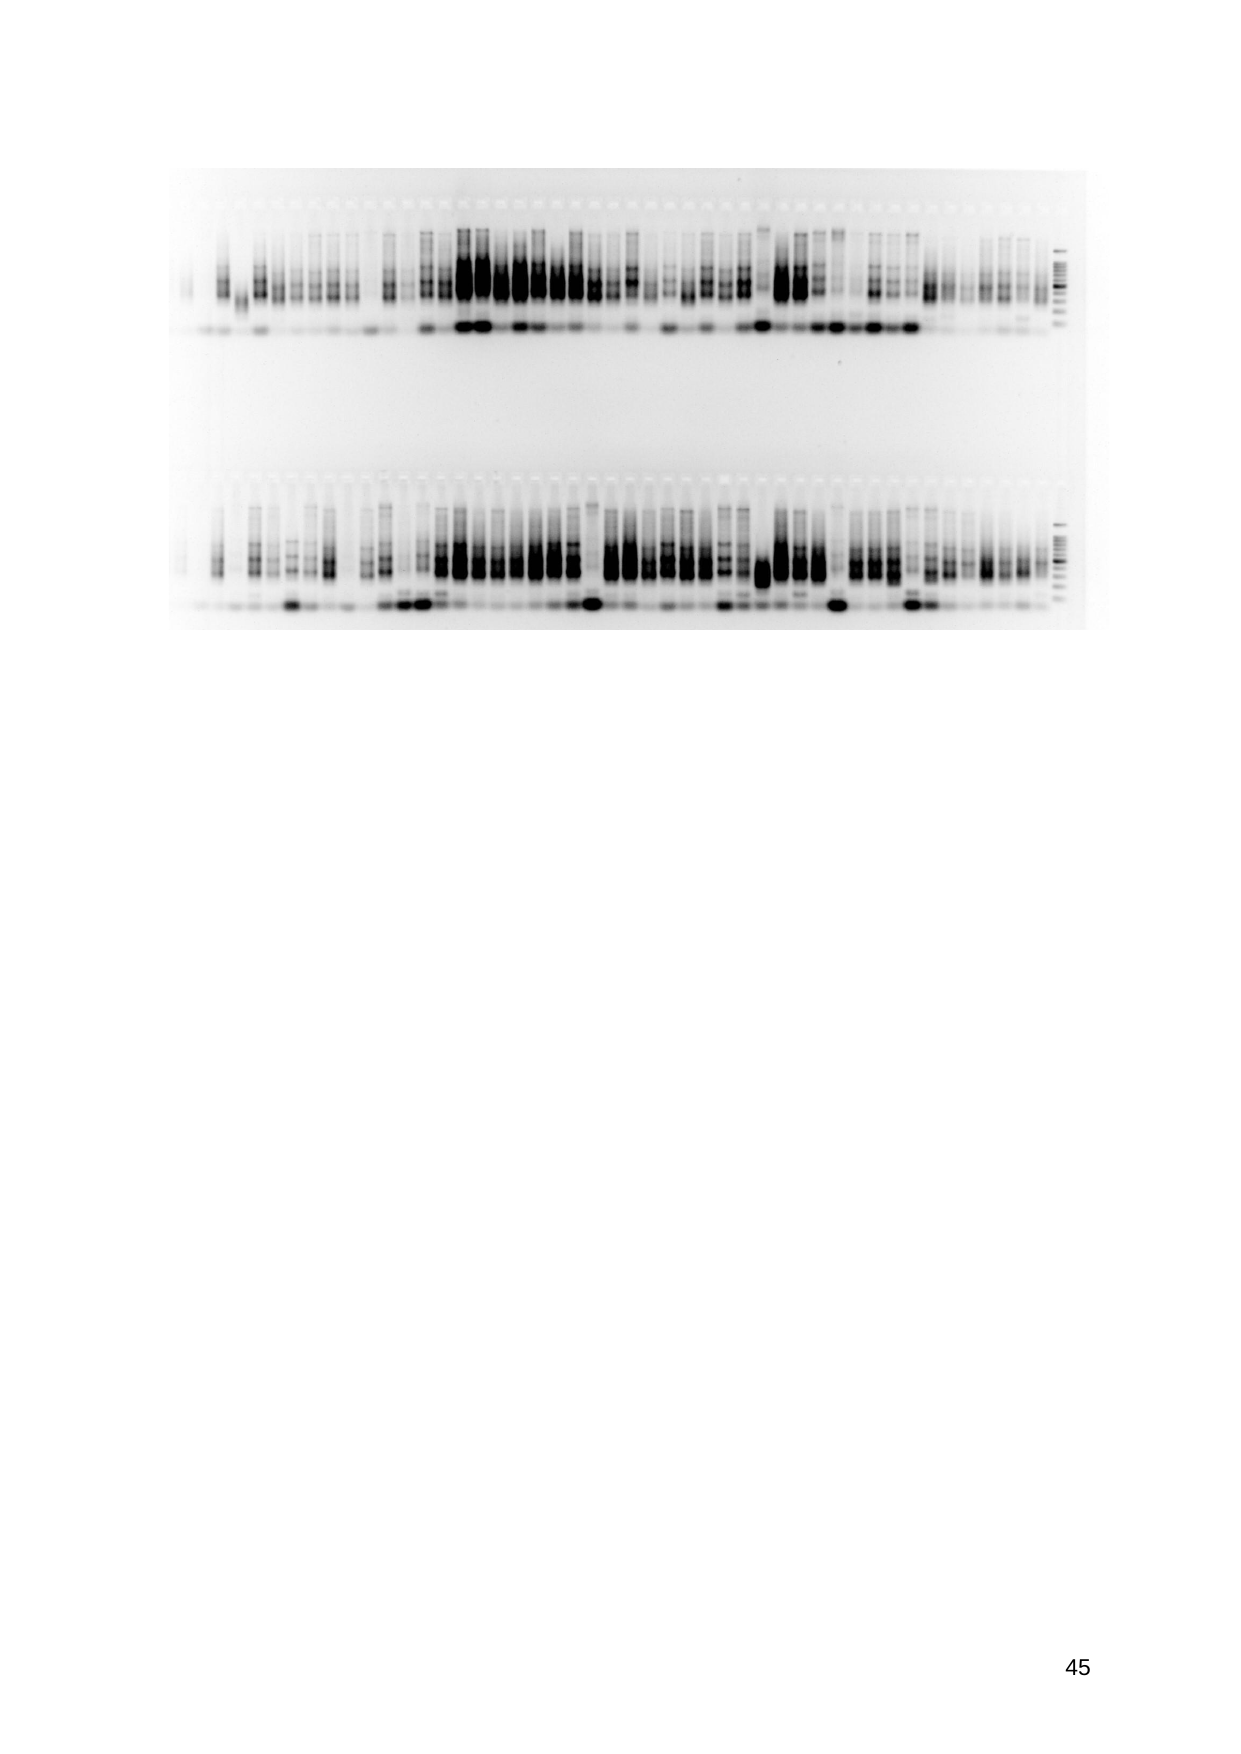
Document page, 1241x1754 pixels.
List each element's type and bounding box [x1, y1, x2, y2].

picture [168, 168, 1110, 362]
